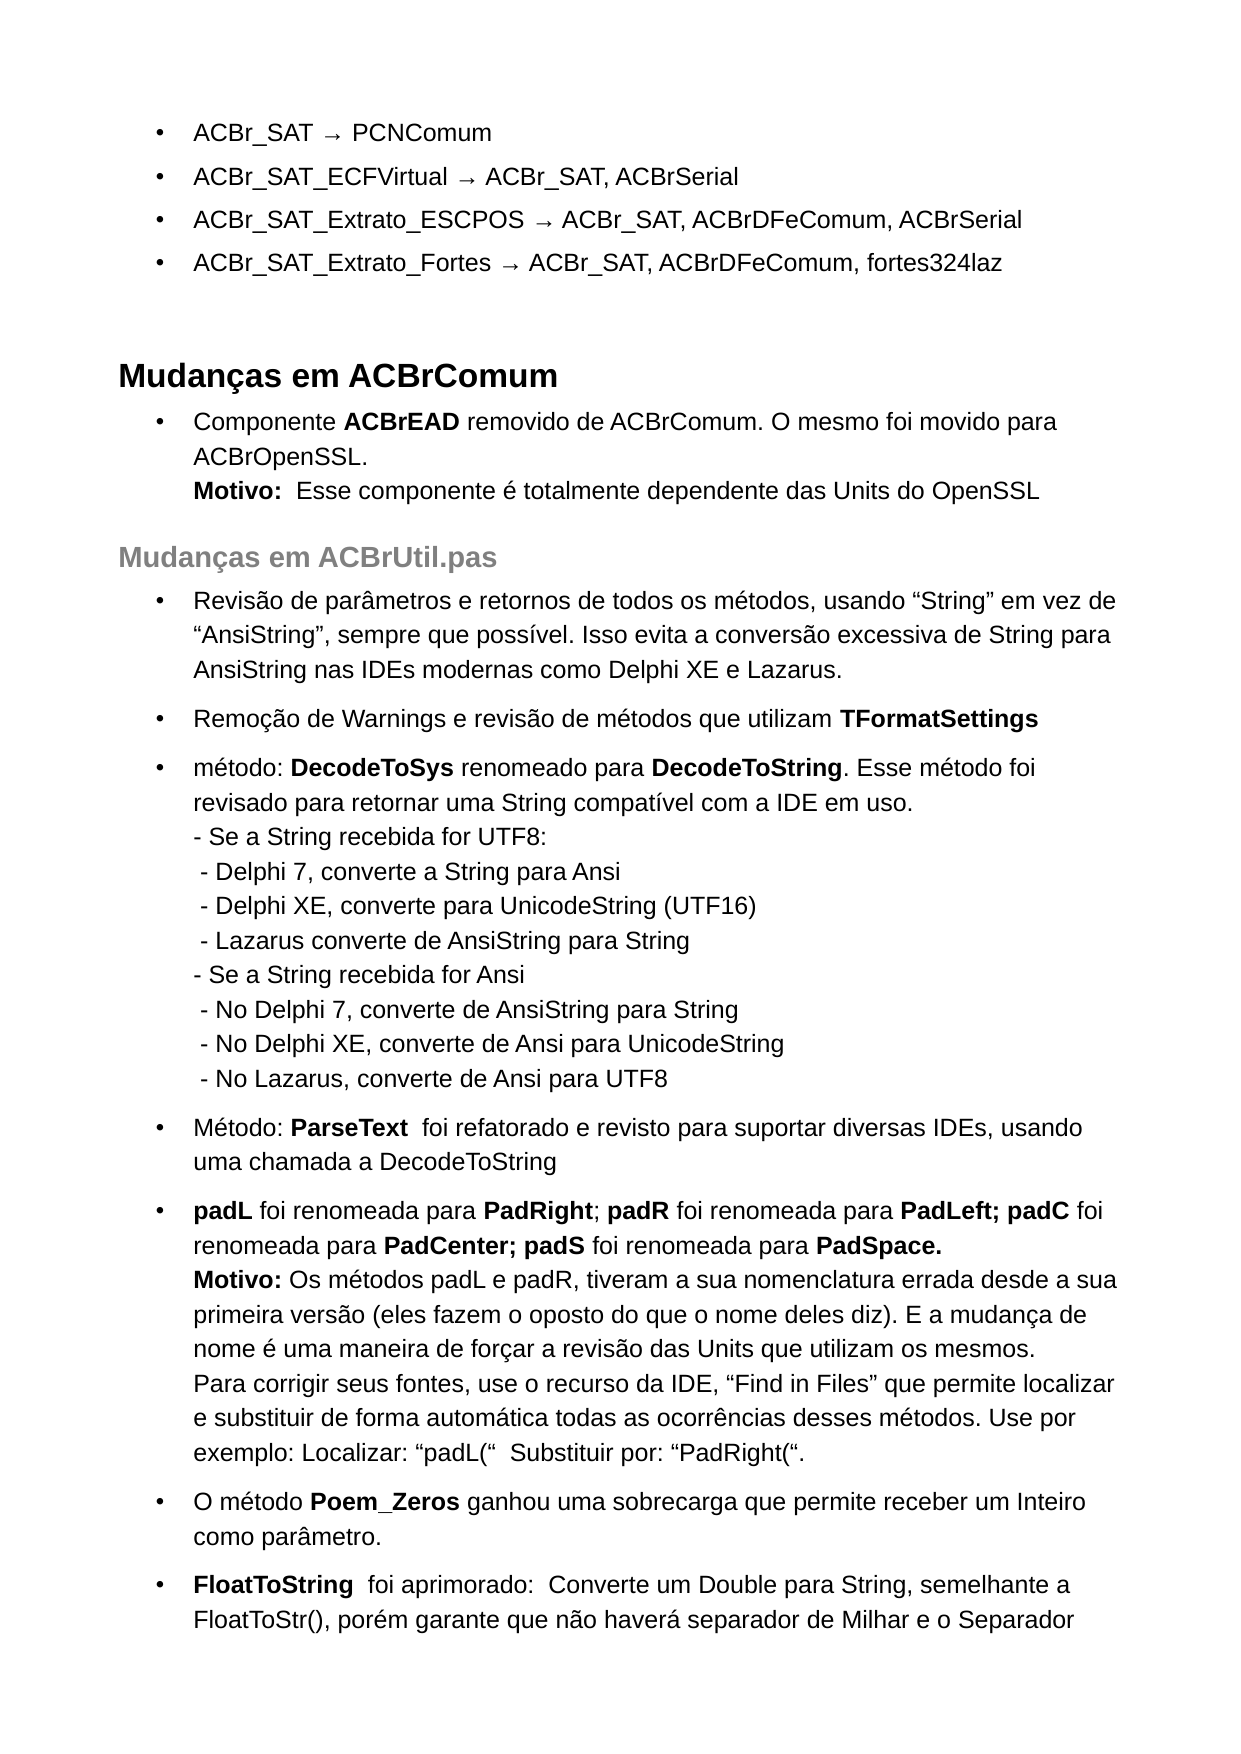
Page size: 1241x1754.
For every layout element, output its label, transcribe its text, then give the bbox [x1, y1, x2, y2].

list Remoção de Warnings e revisão de métodos que utilizam TFormatSettings [156, 704, 1122, 733]
list Revisão de parâmetros e retornos de todos os métodos, usando “String” em vez de “AnsiString”, sempre que possível. Isso evita a conversão excessiva de String para AnsiString nas IDEs modernas como Delphi XE e Lazarus. [156, 586, 1122, 684]
list método: DecodeToSys renomeado para DecodeToString. Esse método foi revisado para retornar uma String compatível com a IDE em uso. - Se a String recebida for UTF8: - Delphi 7, converte a String para Ansi - Delphi XE, converte para UnicodeString (UTF16) - Lazarus converte de AnsiString para String - Se a String recebida for Ansi - No Delphi 7, converte de AnsiString para String - No Delphi XE, converte de Ansi para UnicodeString - No Lazarus, converte de Ansi para UTF8 [156, 753, 1122, 1092]
list Componente ACBrEAD removido de ACBrComum. O mesmo foi movido para ACBrOpenSSL. Motivo: Esse componente é totalmente dependente das Units do OpenSSL [156, 407, 1122, 505]
subtitle Mudanças em ACBrComum [118, 356, 1122, 395]
list padL foi renomeada para PadRight; padR foi renomeada para PadLeft; padC foi renomeada para PadCenter; padS foi renomeada para PadSpace. Motivo: Os métodos padL e padR, tiveram a sua nomenclatura errada desde a sua primeira versão (eles fazem o oposto do que o nome deles diz). E a mudança de nome é uma maneira de forçar a revisão das Units que utilizam os mesmos. Para corrigir seus fontes, use o recurso da IDE, “Find in Files” que permite localizar e substituir de forma automática todas as ocorrências desses métodos. Use por exemplo: Localizar: “padL(“ Substituir por: “PadRight(“. [156, 1196, 1122, 1467]
list ACBr_SAT → PCNComum [156, 118, 1122, 147]
list FloatToString foi aprimorado: Converte um Double para String, semelhante a FloatToStr(), porém garante que não haverá separador de Milhar e o Separador [156, 1571, 1122, 1634]
list ACBr_SAT_Extrato_Fortes → ACBr_SAT, ACBrDFeComum, fortes324laz [156, 248, 1122, 277]
list Método: ParseText foi refatorado e revisto para suportar diversas IDEs, usando uma chamada a DecodeToString [156, 1113, 1122, 1176]
subtitle Mudanças em ACBrUtil.pas [118, 540, 1122, 573]
list ACBr_SAT_ECFVirtual → ACBr_SAT, ACBrSerial [156, 162, 1122, 190]
list O método Poem_Zeros ganhou uma sobrecarga que permite receber um Inteiro como parâmetro. [156, 1487, 1122, 1550]
list ACBr_SAT_Extrato_ESCPOS → ACBr_SAT, ACBrDFeComum, ACBrSerial [156, 205, 1122, 234]
